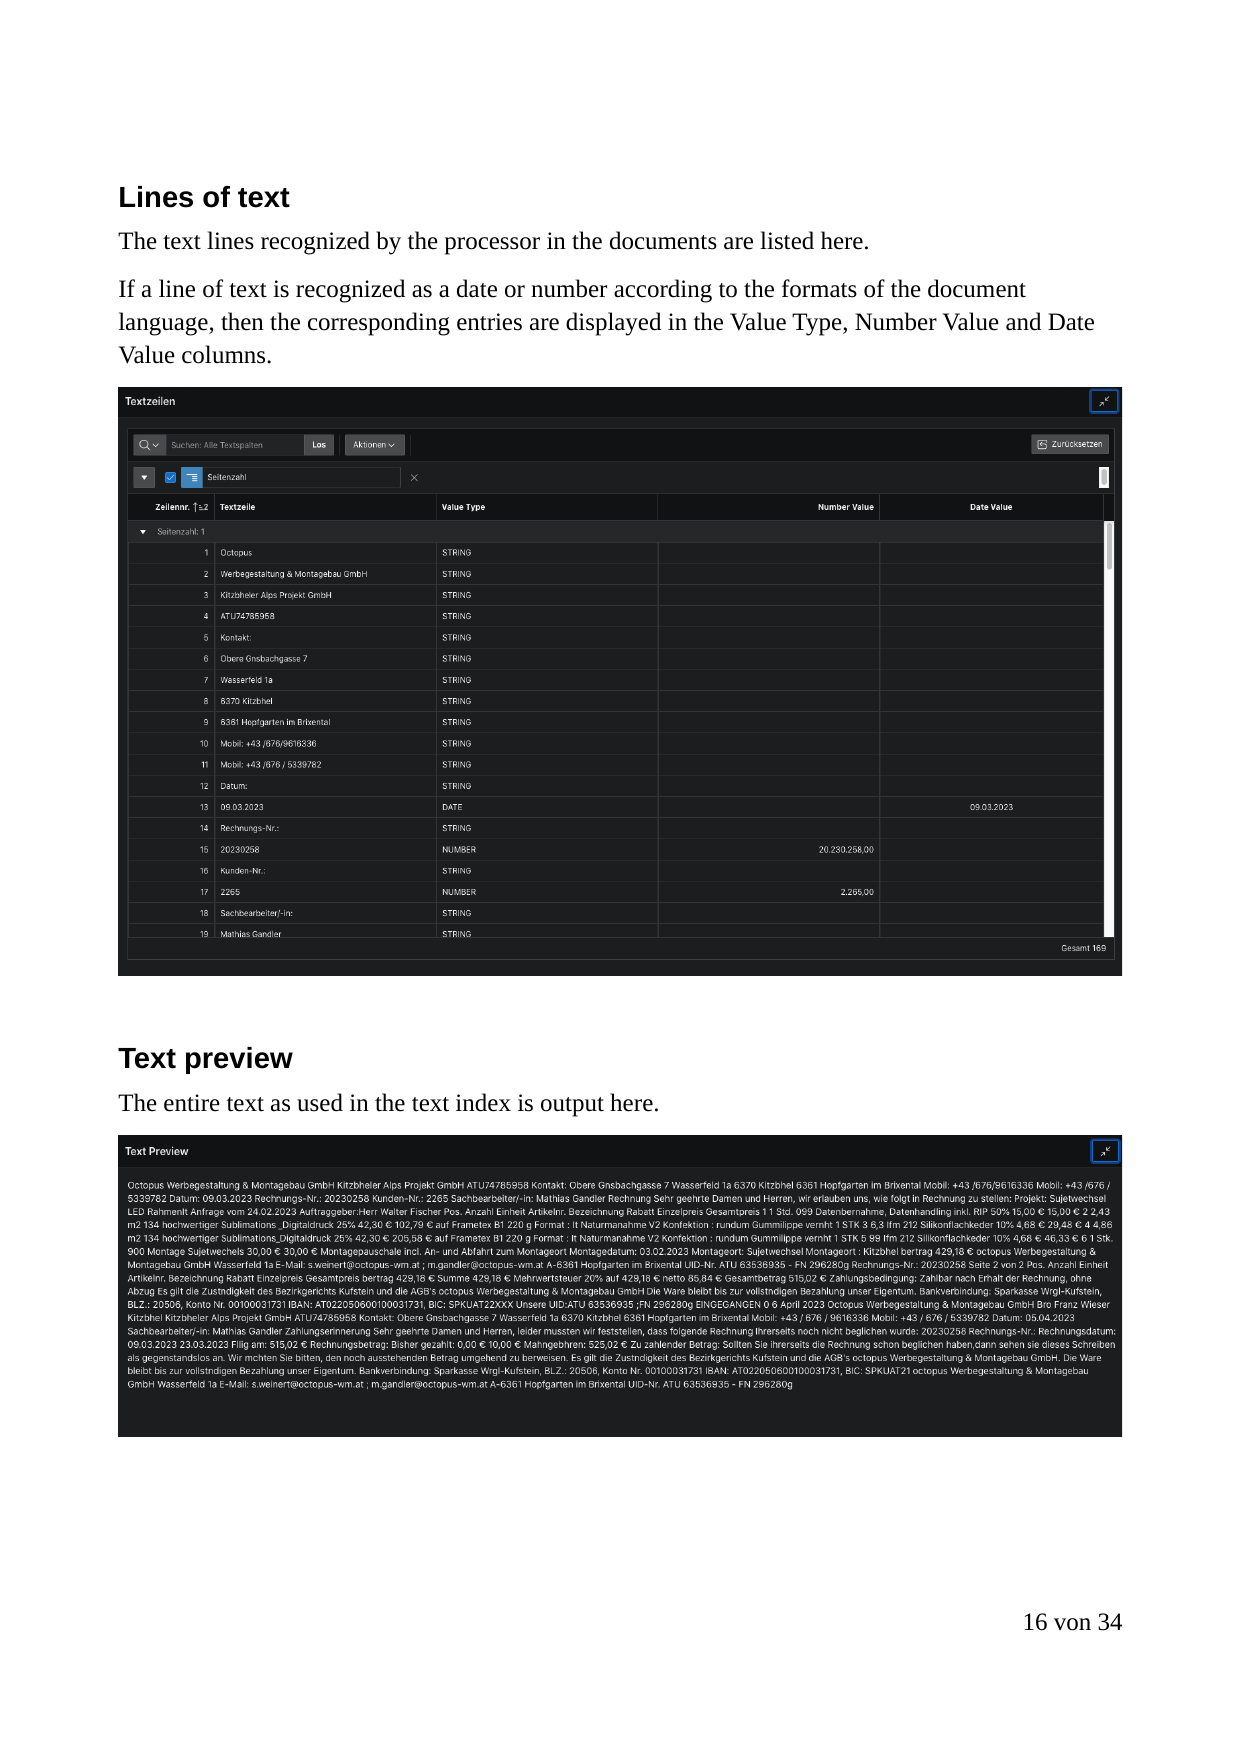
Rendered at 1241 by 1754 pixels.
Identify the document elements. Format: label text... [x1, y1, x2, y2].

text The text lines recognized by the processor in the documents are listed here. [118, 226, 1122, 255]
subtitle Text preview [118, 1042, 1122, 1075]
text If a line of text is recognized as a date or number according to the formats of the document language, then the corresponding entries are displayed in the Value Type, Number Value and Date Value columns. [118, 274, 1122, 369]
picture [118, 1135, 1123, 1437]
picture [118, 387, 1123, 976]
text The entire text as used in the text index is output here. [118, 1088, 1122, 1116]
subtitle Lines of text [118, 180, 1122, 214]
